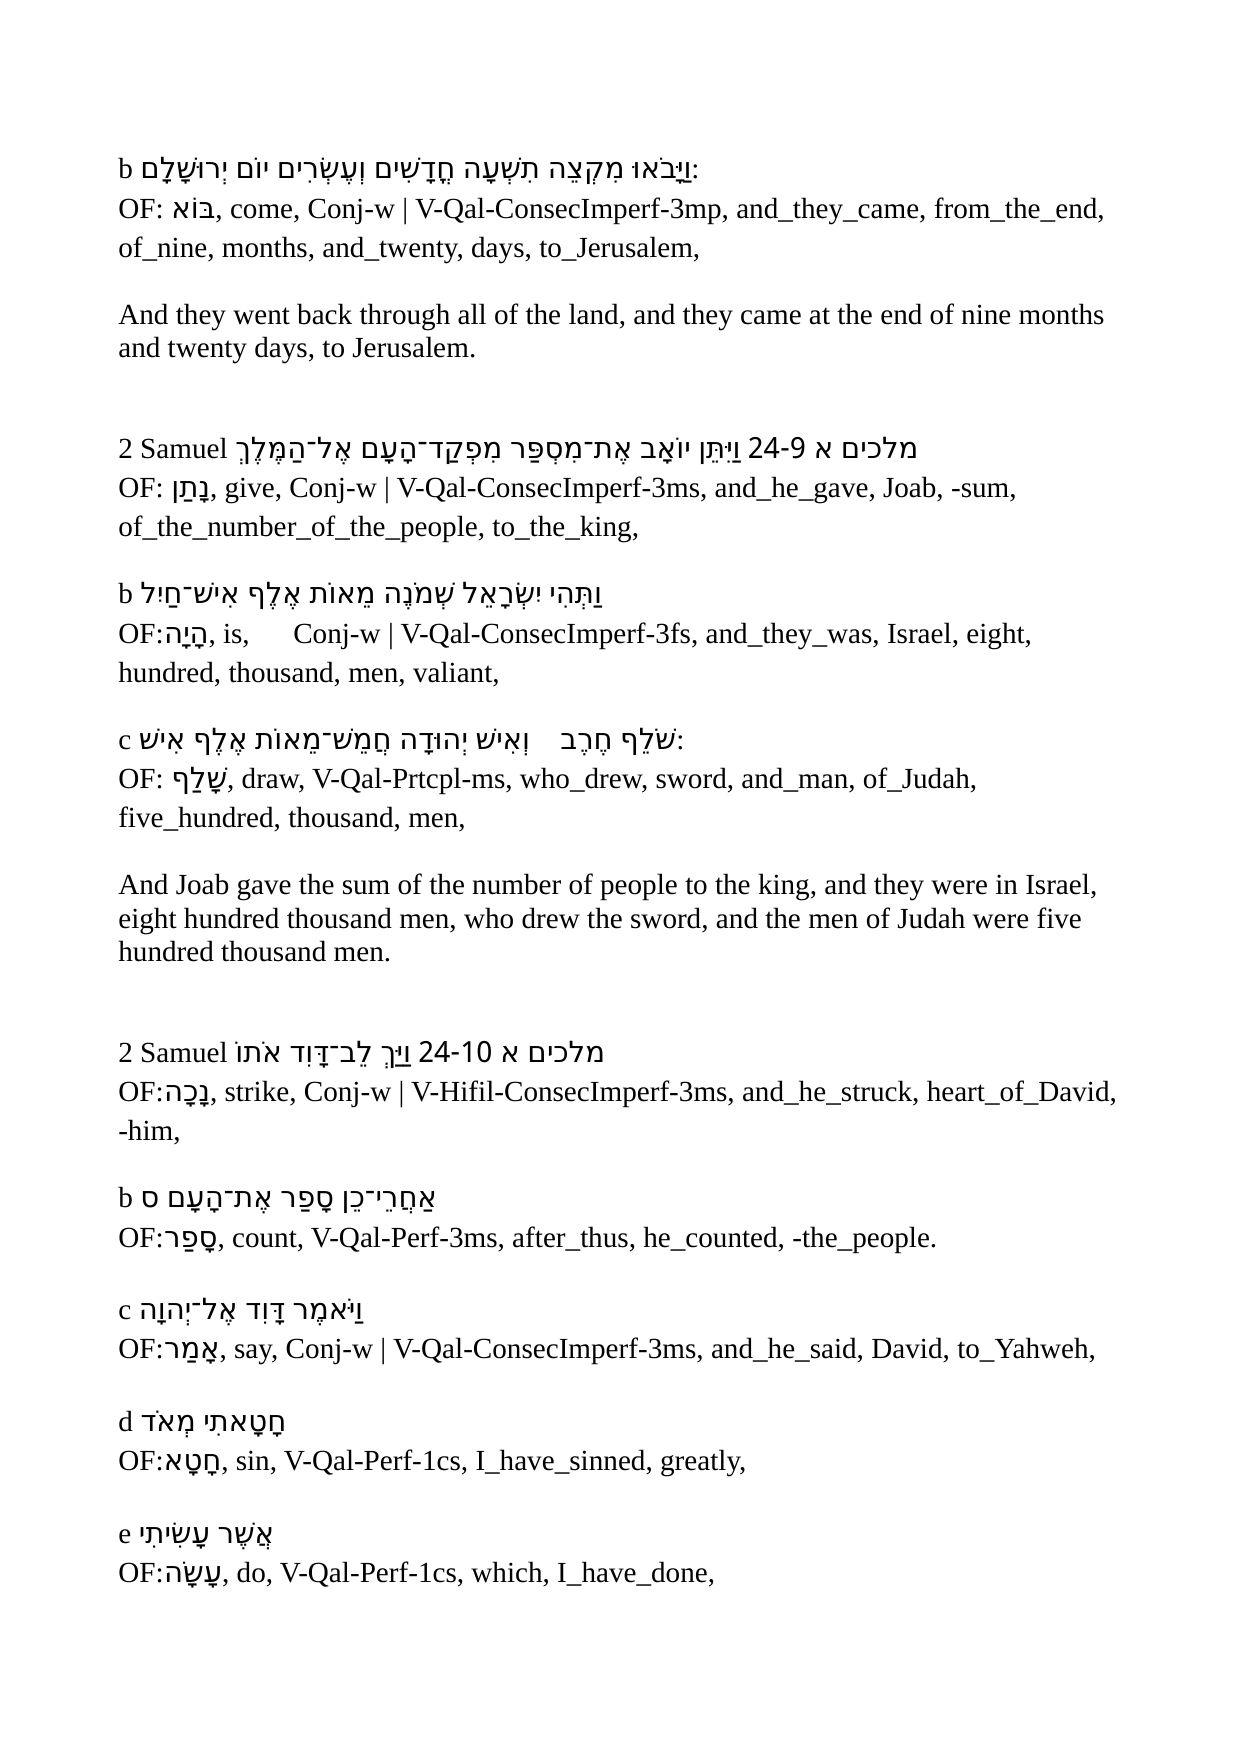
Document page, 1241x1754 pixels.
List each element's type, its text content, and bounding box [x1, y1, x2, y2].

text c שֹׁלֵף חֶרֶב וְאִישׁ יְהוּדָה חֲמֵשׁ־מֵאוֹת אֶלֶף אִישׁ: [118, 722, 1122, 761]
text And they went back through all of the land, and they came at the end of nine months and twenty days, to Jerusalem. [118, 297, 1122, 364]
text b וַתְּהִי יִשְׂרָאֵל שְׁמֹנֶה מֵאוֹת אֶלֶף אִישׁ־חַיִל [118, 577, 1122, 616]
text OF: בּוׂא, come, Conj-w | V-Qal-ConsecImperf-3mp, and_they_came, from_the_end, of_nine, months, and_twenty, days, to_Jerusalem, [118, 191, 1122, 263]
text OF: נָתַן, give, Conj-w | V-Qal-ConsecImperf-3ms, and_he_gave, Joab, -sum, of_the_number_of_the_people, to_the_king, [118, 470, 1122, 543]
text d חָטָאתִי מְאֹד [118, 1404, 1122, 1443]
text And Joab gave the sum of the number of people to the king, and they were in Israel, eight hundred thousand men, who drew the sword, and the men of Judah were five hundred thousand men. [118, 867, 1122, 968]
text OF:חָטָא, sin, V-Qal-Perf-1cs, I_have_sinned, greatly, [118, 1443, 1122, 1483]
text OF:נָכָה, strike, Conj-w | V-Hifil-ConsecImperf-3ms, and_he_struck, heart_of_David, -him, [118, 1074, 1122, 1147]
text 2 Samuel מלכים א 24-9 וַיִּתֵּן יוֹאָב אֶת־מִסְפַּר מִפְקַד־הָעָם אֶל־הַמֶּלֶךְ [118, 431, 1122, 470]
text e אֲשֶׁר עָשִׂיתִי [118, 1516, 1122, 1555]
text OF:סָפַר, count, V-Qal-Perf-3ms, after_thus, he_counted, -the_people. [118, 1220, 1122, 1259]
text OF: שָׁלַף, draw, V-Qal-Prtcpl-ms, who_drew, sword, and_man, of_Judah, five_hundred, thousand, men, [118, 761, 1122, 834]
text OF:אָמַר, say, Conj-w | V-Qal-ConsecImperf-3ms, and_he_said, David, to_Yahweh, [118, 1332, 1122, 1371]
text OF:עָשָֹה, do, V-Qal-Perf-1cs, which, I_have_done, [118, 1555, 1122, 1594]
text c וַיֹּאמֶר דָּוִד אֶל־יְהוָה [118, 1292, 1122, 1332]
text OF:הָיָה, is, Conj-w | V-Qal-ConsecImperf-3fs, and_they_was, Israel, eight, hundred, thousand, men, valiant, [118, 616, 1122, 688]
text b אַחֲרֵי־כֵן סָפַר אֶת־הָעָם ס [118, 1181, 1122, 1220]
text b וַיָּבֹאוּ מִקְצֵה תִשְׁעָה חֳדָשִׁים וְעֶשְׂרִים יוֹם יְרוּשָׁלִָם: [118, 152, 1122, 191]
text 2 Samuel מלכים א 24-10 וַיַּךְ לֵב־דָּוִד אֹתוֹ [118, 1035, 1122, 1074]
